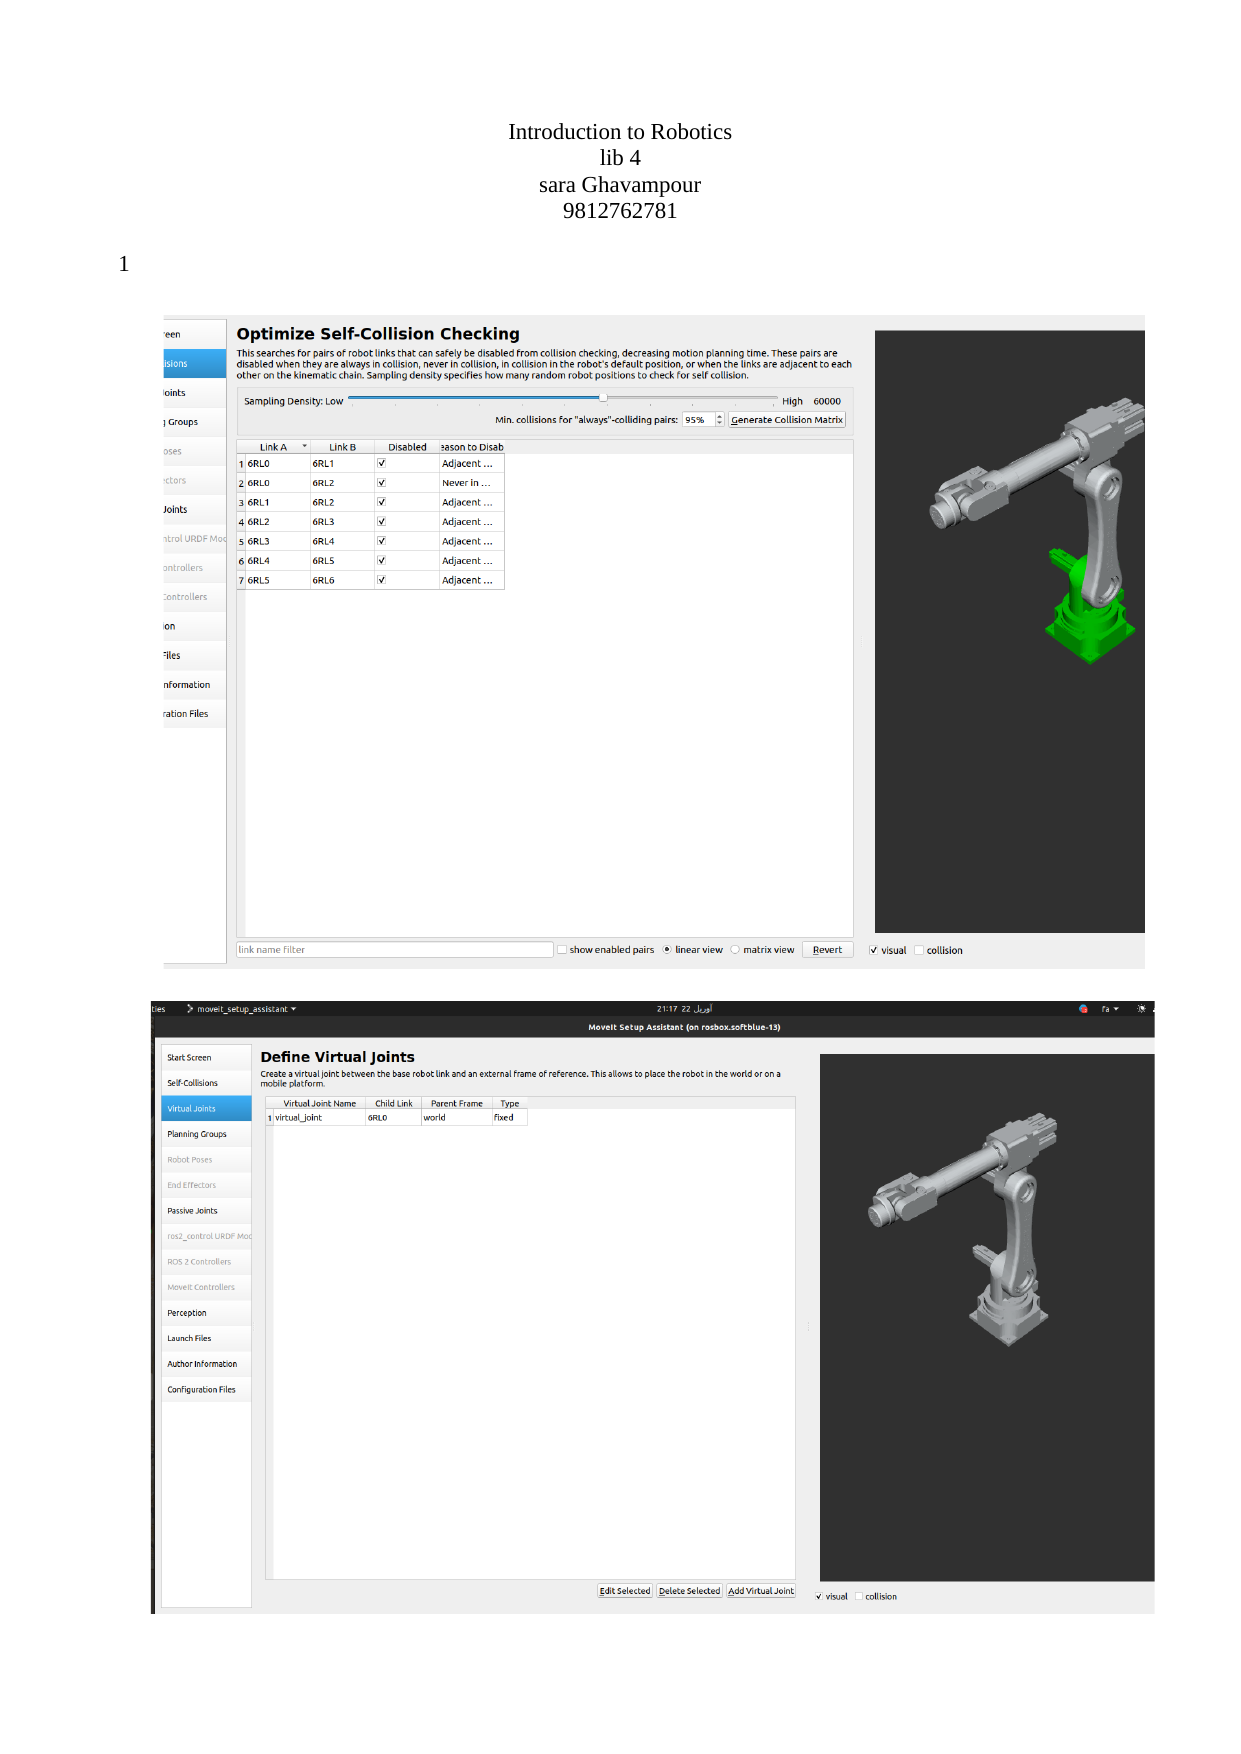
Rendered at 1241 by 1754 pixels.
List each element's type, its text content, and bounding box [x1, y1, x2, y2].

text sara Ghavampour [118, 171, 1122, 197]
text lib 4 [118, 144, 1122, 171]
text 9812762781 [118, 197, 1122, 223]
text 1 [118, 250, 1122, 276]
picture [150, 1001, 1155, 1614]
text Introduction to Robotics [118, 118, 1122, 144]
picture [163, 315, 1145, 969]
